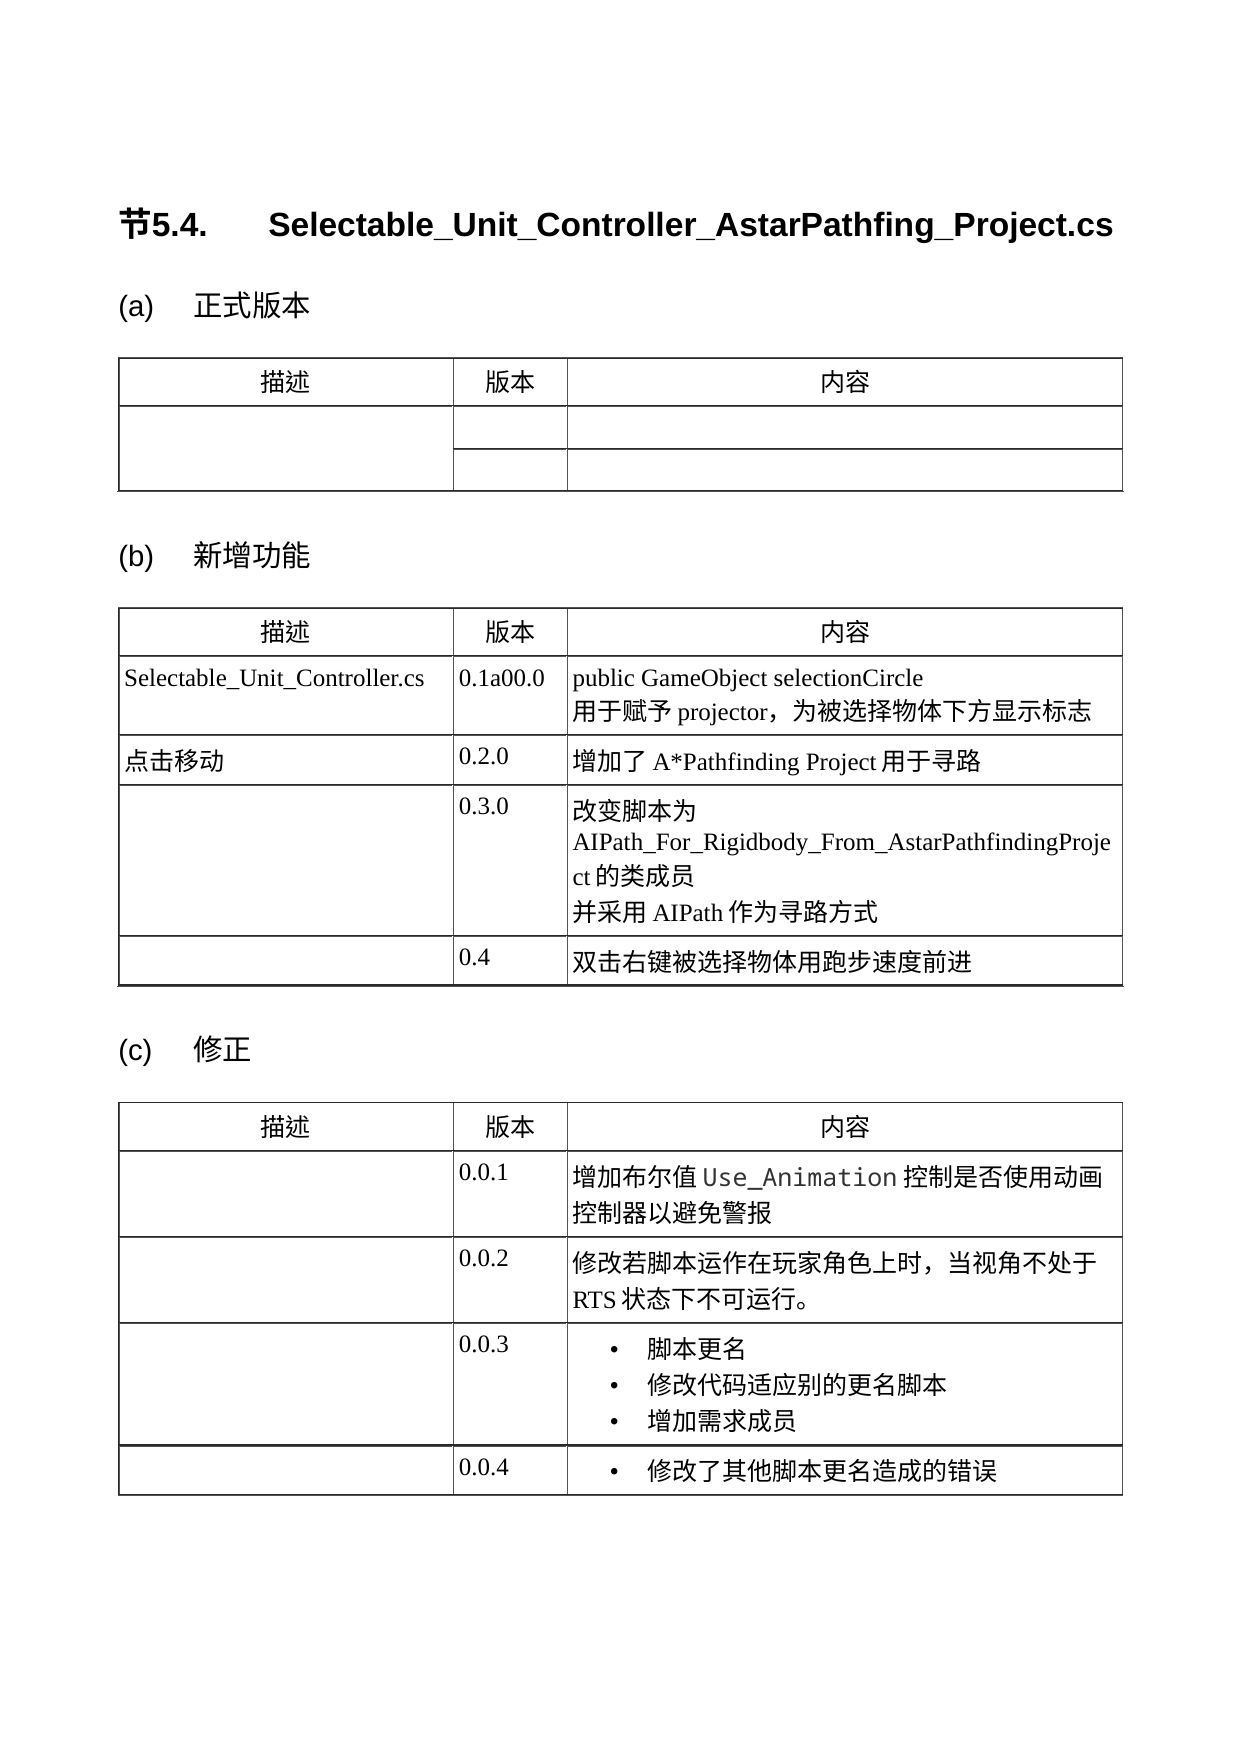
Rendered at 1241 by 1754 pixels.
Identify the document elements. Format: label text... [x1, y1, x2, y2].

table_cell 修改若脚本运作在玩家角色上时，当视角不处于RTS状态下不可运行。 [568, 1238, 1122, 1322]
table_cell [454, 450, 566, 489]
table_cell 0.0.2 [454, 1238, 566, 1322]
table_cell 增加了A*Pathfinding Project用于寻路 [568, 736, 1122, 783]
table_cell 0.1a00.0 [454, 657, 566, 733]
subtitle 修正 [118, 1029, 1122, 1069]
table_cell 0.4 [454, 937, 566, 984]
table_header 内容 [568, 1104, 1122, 1149]
table_cell [120, 786, 452, 934]
table_cell [120, 1238, 452, 1322]
table_cell 增加布尔值Use_Animation 控制是否使用动画控制器以避免警报 [568, 1152, 1122, 1236]
table_cell 0.0.4 [454, 1447, 566, 1494]
table_cell 双击右键被选择物体用跑步速度前进 [568, 937, 1122, 984]
table_cell [120, 1324, 452, 1444]
table_header 版本 [454, 360, 566, 405]
table_cell 脚本更名 修改代码适应别的更名脚本 增加需求成员 [568, 1324, 1122, 1444]
table_cell 改变脚本为AIPath_For_Rigidbody_From_AstarPathfindingProject的类成员 并采用AIPath作为寻路方式 [568, 786, 1122, 934]
table_cell [120, 407, 452, 489]
table_cell 点击移动 [120, 736, 452, 783]
table_header 内容 [568, 610, 1122, 655]
table_header 描述 [120, 1104, 452, 1149]
table_cell public GameObject selectionCircle 用于赋予projector，为被选择物体下方显示标志 [568, 657, 1122, 733]
table_cell 0.2.0 [454, 736, 566, 783]
table_cell 0.3.0 [454, 786, 566, 934]
table_cell [120, 937, 452, 984]
table_cell [568, 450, 1122, 489]
table_cell [120, 1447, 452, 1494]
table_header 描述 [120, 610, 452, 655]
table_header 版本 [454, 610, 566, 655]
table_cell 0.0.1 [454, 1152, 566, 1236]
table_cell [568, 407, 1122, 447]
subtitle 新增功能 [118, 535, 1122, 575]
table_cell 0.0.3 [454, 1324, 566, 1444]
table_header 内容 [568, 360, 1122, 405]
table_header 版本 [454, 1104, 566, 1149]
table_cell [454, 407, 566, 447]
subtitle 正式版本 [118, 284, 1122, 324]
subtitle Selectable_Unit_Controller_AstarPathfing_Project.cs [118, 197, 1122, 246]
table_cell [120, 1152, 452, 1236]
table_cell Selectable_Unit_Controller.cs [120, 657, 452, 733]
table_cell 修改了其他脚本更名造成的错误 [568, 1447, 1122, 1494]
table_header 描述 [120, 360, 452, 405]
